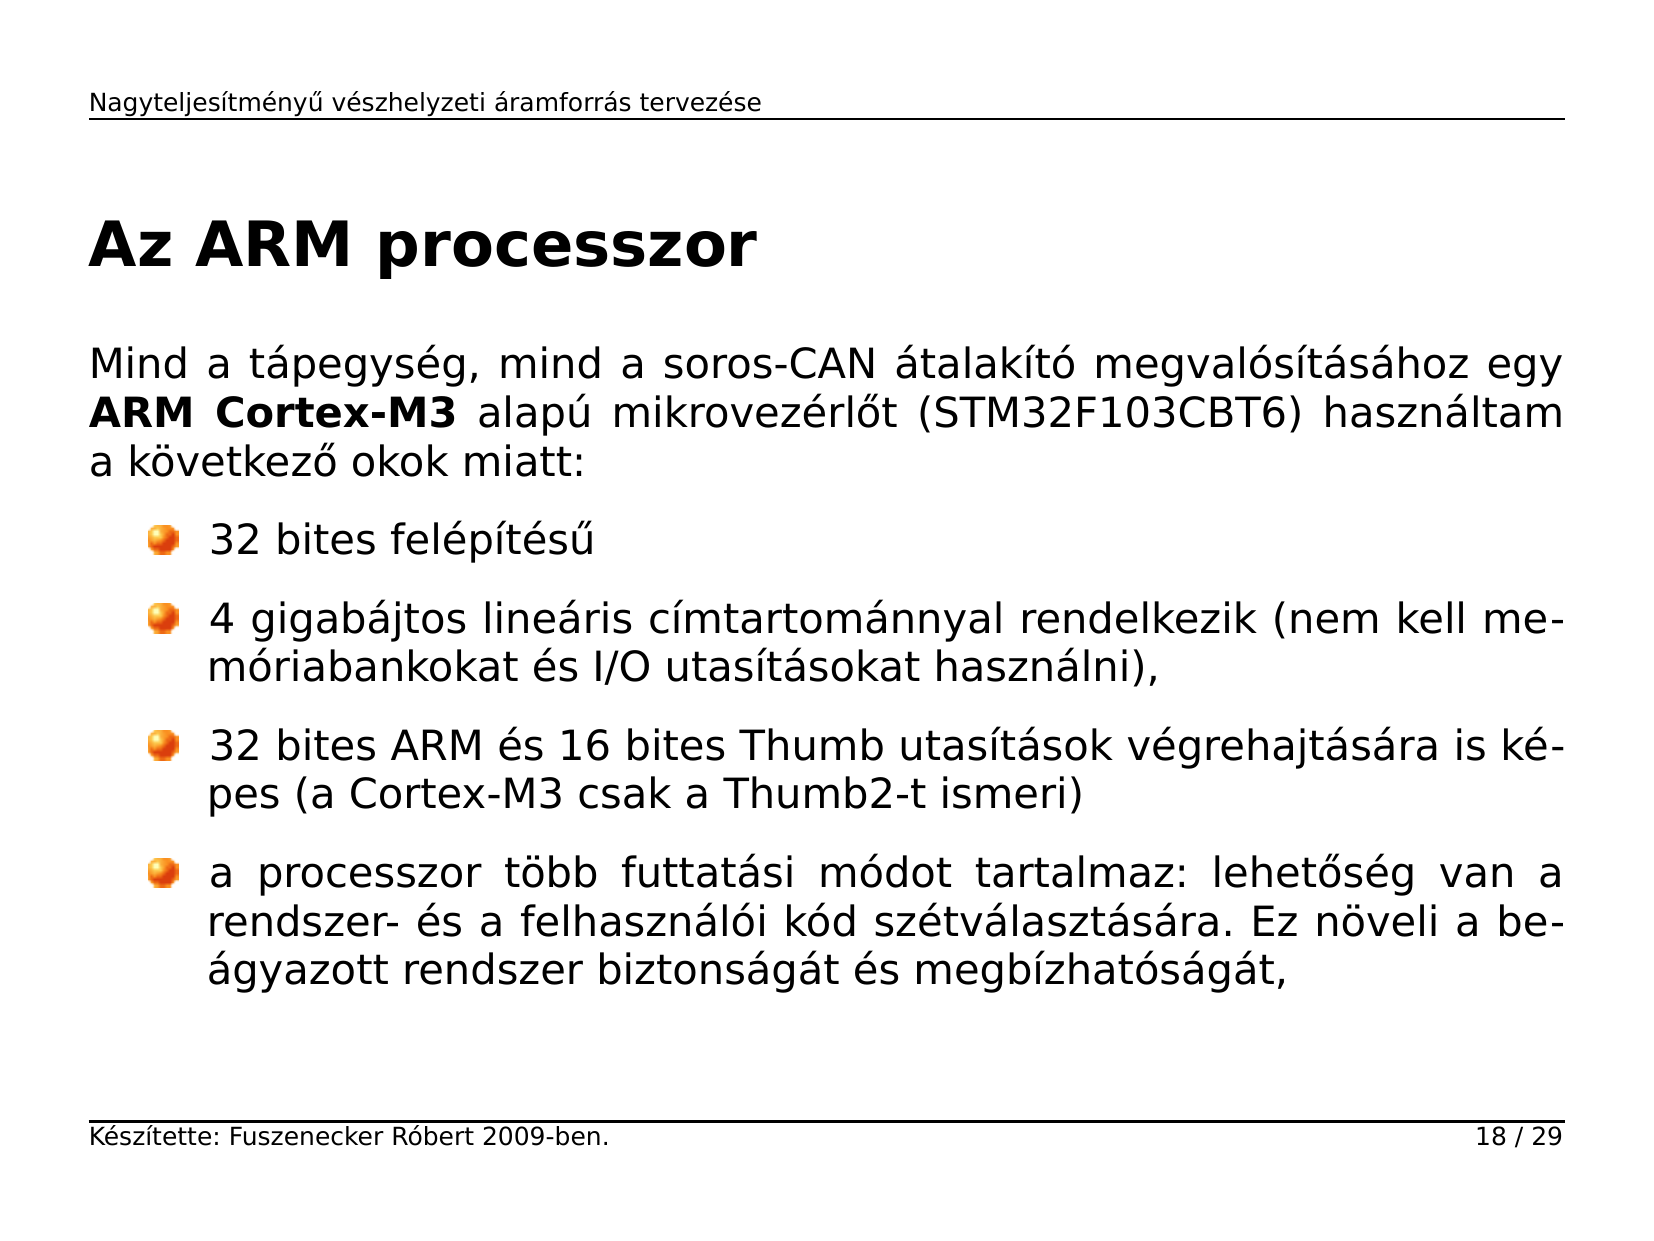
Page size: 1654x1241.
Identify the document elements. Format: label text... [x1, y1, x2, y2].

text Mind a tápegység, mind a soros-CAN átalakító megvalósításához egy ARM Cortex-M3 alapú mikrovezérlőt (STM32F103CBT6) használtam a következő okok miatt: [88, 340, 1565, 486]
list 32 bites felépítésű [148, 516, 1565, 564]
picture [148, 603, 179, 634]
list a processzor több futtatási módot tartalmaz: lehetőség van a rendszer- és a felhasználói kód szétválasztására. Ez növeli a be­ágyazott rendszer biztonságát és megbízhatóságát, [148, 849, 1565, 994]
list 32 bites ARM és 16 bites Thumb utasítások végrehajtására is ké­pes (a Cortex‑M3 csak a Thumb2-t ismeri) [148, 722, 1565, 819]
picture [148, 525, 179, 555]
picture [148, 730, 179, 761]
list 4 gigabájtos lineáris címtartománnyal rendelkezik (nem kell me­móriabankokat és I/O utasításokat használni), [148, 594, 1565, 692]
subtitle Az ARM processzor [88, 208, 1565, 281]
picture [148, 858, 179, 888]
